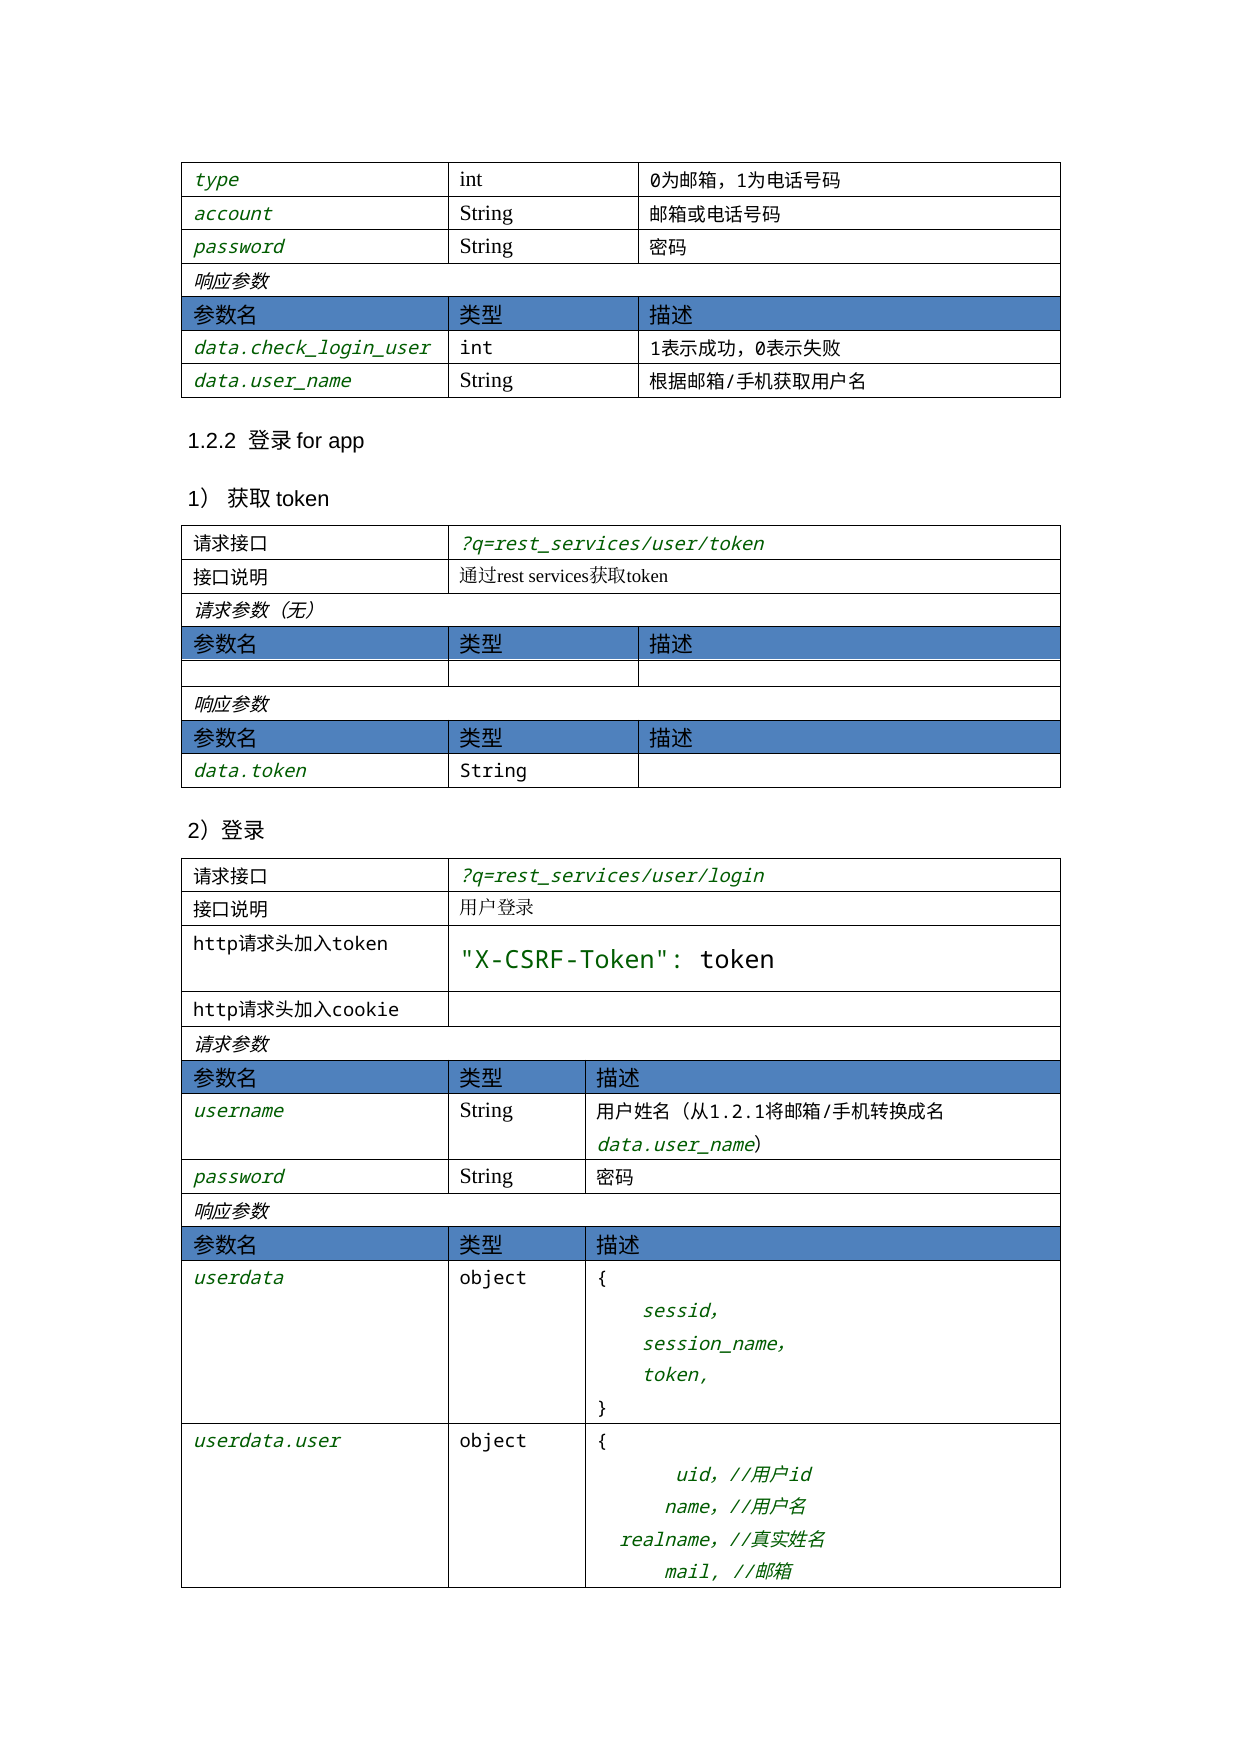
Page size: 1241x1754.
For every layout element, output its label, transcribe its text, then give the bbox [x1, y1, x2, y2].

table_cell String [449, 754, 638, 787]
table_cell 密码 [639, 230, 1060, 263]
table_cell [449, 992, 1060, 1026]
table_cell 类型 [449, 627, 638, 659]
table_cell userdata.user [182, 1424, 448, 1587]
table_cell String [449, 364, 638, 397]
table_cell data.user_name [182, 364, 448, 397]
table_header 请求接口 [182, 526, 448, 559]
table_cell 参数名 [182, 721, 448, 753]
table_cell int [449, 331, 638, 363]
table_cell 参数名 [182, 1227, 448, 1260]
table_cell userdata [182, 1261, 448, 1423]
table_cell password [182, 1160, 448, 1193]
table_header ?q=rest_services/user/token [449, 526, 1060, 559]
table_cell 通过rest services获取token [449, 560, 1060, 592]
table_cell username [182, 1094, 448, 1159]
table_cell password [182, 230, 448, 263]
table_cell 用户登录 [449, 892, 1060, 925]
table_cell 类型 [449, 721, 638, 753]
table_cell 描述 [586, 1061, 1060, 1093]
table_cell 描述 [639, 721, 1060, 753]
table_cell 用户姓名（从1.2.1将邮箱/手机转换成名data.user_name） [586, 1094, 1060, 1159]
table_cell "X-CSRF-Token": token [449, 926, 1060, 991]
table_cell object [449, 1261, 585, 1423]
table_cell 描述 [639, 297, 1060, 330]
table_cell 邮箱或电话号码 [639, 197, 1060, 229]
table_header 请求接口 [182, 859, 448, 891]
table_cell 参数名 [182, 297, 448, 330]
table_cell [639, 661, 1060, 686]
table_cell object [449, 1424, 585, 1587]
table_cell 接口说明 [182, 560, 448, 592]
table_cell account [182, 197, 448, 229]
table_cell 响应参数 [182, 264, 1060, 296]
table_cell data.token [182, 754, 448, 787]
table_cell 参数名 [182, 627, 448, 659]
table_cell [449, 661, 638, 686]
table_cell [639, 754, 1060, 787]
table_header ?q=rest_services/user/login [449, 859, 1060, 891]
table_cell http请求头加入cookie [182, 992, 448, 1026]
table_cell data.check_login_user [182, 331, 448, 363]
table_cell type [182, 163, 448, 196]
table_cell 参数名 [182, 1061, 448, 1093]
table_cell 类型 [449, 297, 638, 330]
table_cell 请求参数（无） [182, 594, 1060, 626]
table_cell 请求参数 [182, 1027, 1060, 1059]
table_cell 响应参数 [182, 1194, 1060, 1226]
table_cell { uid，//用户id name，//用户名 realname，//真实姓名 mail, //邮箱 [586, 1424, 1060, 1587]
table_cell 类型 [449, 1061, 585, 1093]
table_cell [182, 661, 448, 686]
table_cell 描述 [586, 1227, 1060, 1260]
table_cell 响应参数 [182, 687, 1060, 719]
table_cell 接口说明 [182, 892, 448, 925]
table_cell 类型 [449, 1227, 585, 1260]
text 2）登录 [187, 813, 1053, 845]
table_cell http请求头加入token [182, 926, 448, 991]
text 1） 获取token [187, 480, 1053, 513]
table_cell { sessid， session_name， token, } [586, 1261, 1060, 1423]
table_cell 根据邮箱/手机获取用户名 [639, 364, 1060, 397]
text 1.2.2 登录for app [187, 423, 1053, 455]
table_cell 1表示成功，0表示失败 [639, 331, 1060, 363]
table_cell 描述 [639, 627, 1060, 659]
table_cell String [449, 197, 638, 229]
table_cell String [449, 230, 638, 263]
table_cell String [449, 1094, 585, 1159]
table_cell String [449, 1160, 585, 1193]
table_cell 密码 [586, 1160, 1060, 1193]
table_cell int [449, 163, 638, 196]
table_cell 0为邮箱，1为电话号码 [639, 163, 1060, 196]
